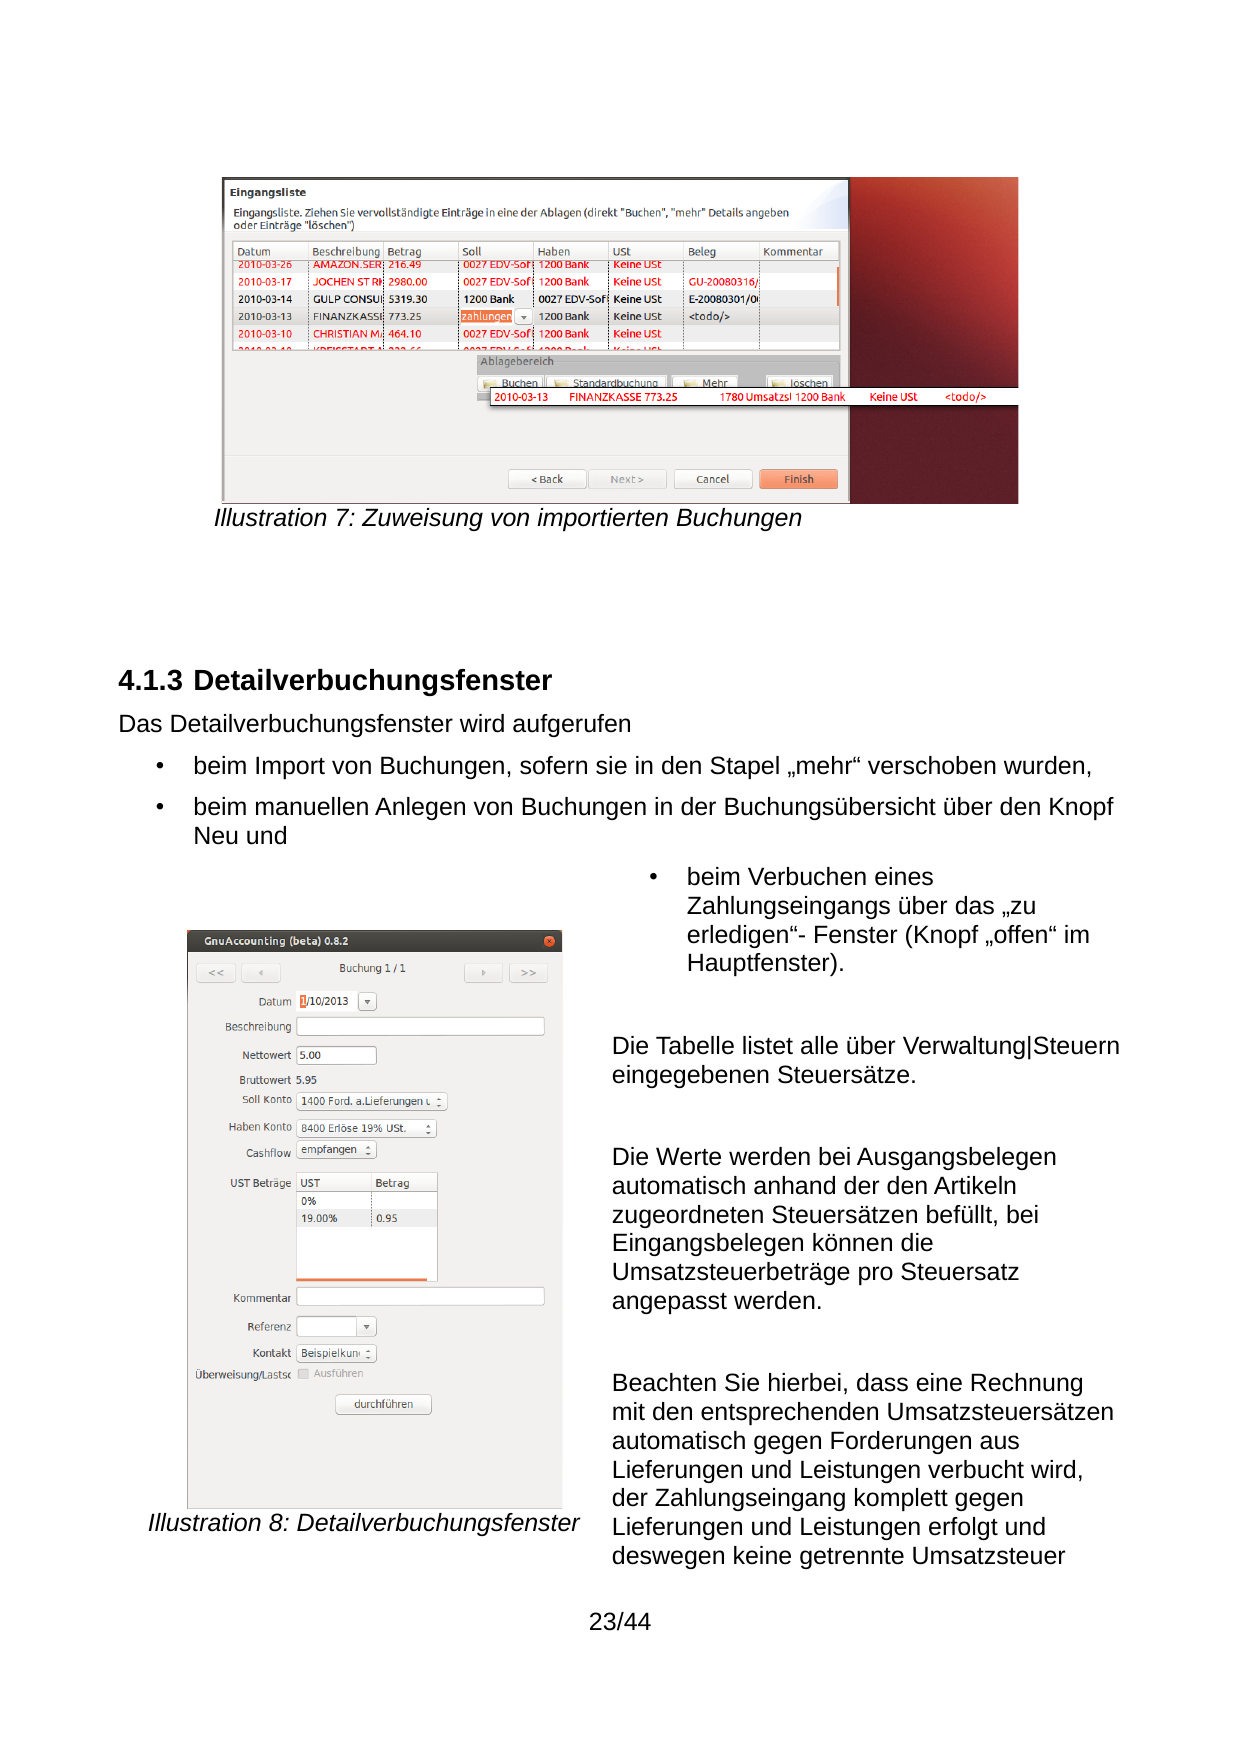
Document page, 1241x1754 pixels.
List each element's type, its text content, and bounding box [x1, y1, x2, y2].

list beim Verbuchen eines Zahlungseingangs über das „zu erledigen“- Fenster (Knopf „offen“ im Hauptfenster). [148, 862, 1122, 977]
text Das Detailverbuchungsfenster wird aufgerufen [118, 709, 1122, 738]
list Illustration 8: Detailverbuchungsfenster [148, 913, 600, 1537]
subtitle Detailverbuchungsfenster [118, 663, 1122, 697]
text Die Werte werden bei Ausgangsbelegen automatisch anhand der den Artikeln zugeordneten Steuersätzen befüllt, bei Eingangsbelegen können die Umsatzsteuerbeträge pro Steuersatz angepasst werden. [600, 1142, 1122, 1315]
text Die Tabelle listet alle über Verwaltung|Steuern eingegebenen Steuersätze. [600, 1031, 1122, 1088]
list [148, 1537, 600, 1584]
list beim Import von Buchungen, sofern sie in den Stapel „mehr“ verschoben wurden, [156, 751, 1122, 779]
text Beachten Sie hierbei, dass eine Rechnung mit den entsprechenden Umsatzsteuersätzen automatisch gegen Forderungen aus Lieferungen und Leistungen verbucht wird, der Zahlungseingang komplett gegen Lieferungen und Leistungen erfolgt und deswegen keine getrennte Umsatzsteuer [600, 1368, 1122, 1570]
picture [221, 177, 1019, 504]
text [118, 1031, 148, 1088]
picture [187, 930, 563, 1509]
text [118, 1142, 148, 1315]
text [118, 1368, 148, 1570]
text Illustration 7: Zuweisung von importierten Buchungen [213, 190, 1027, 532]
list beim manuellen Anlegen von Buchungen in der Buchungsübersicht über den Knopf Neu und [156, 792, 1122, 849]
